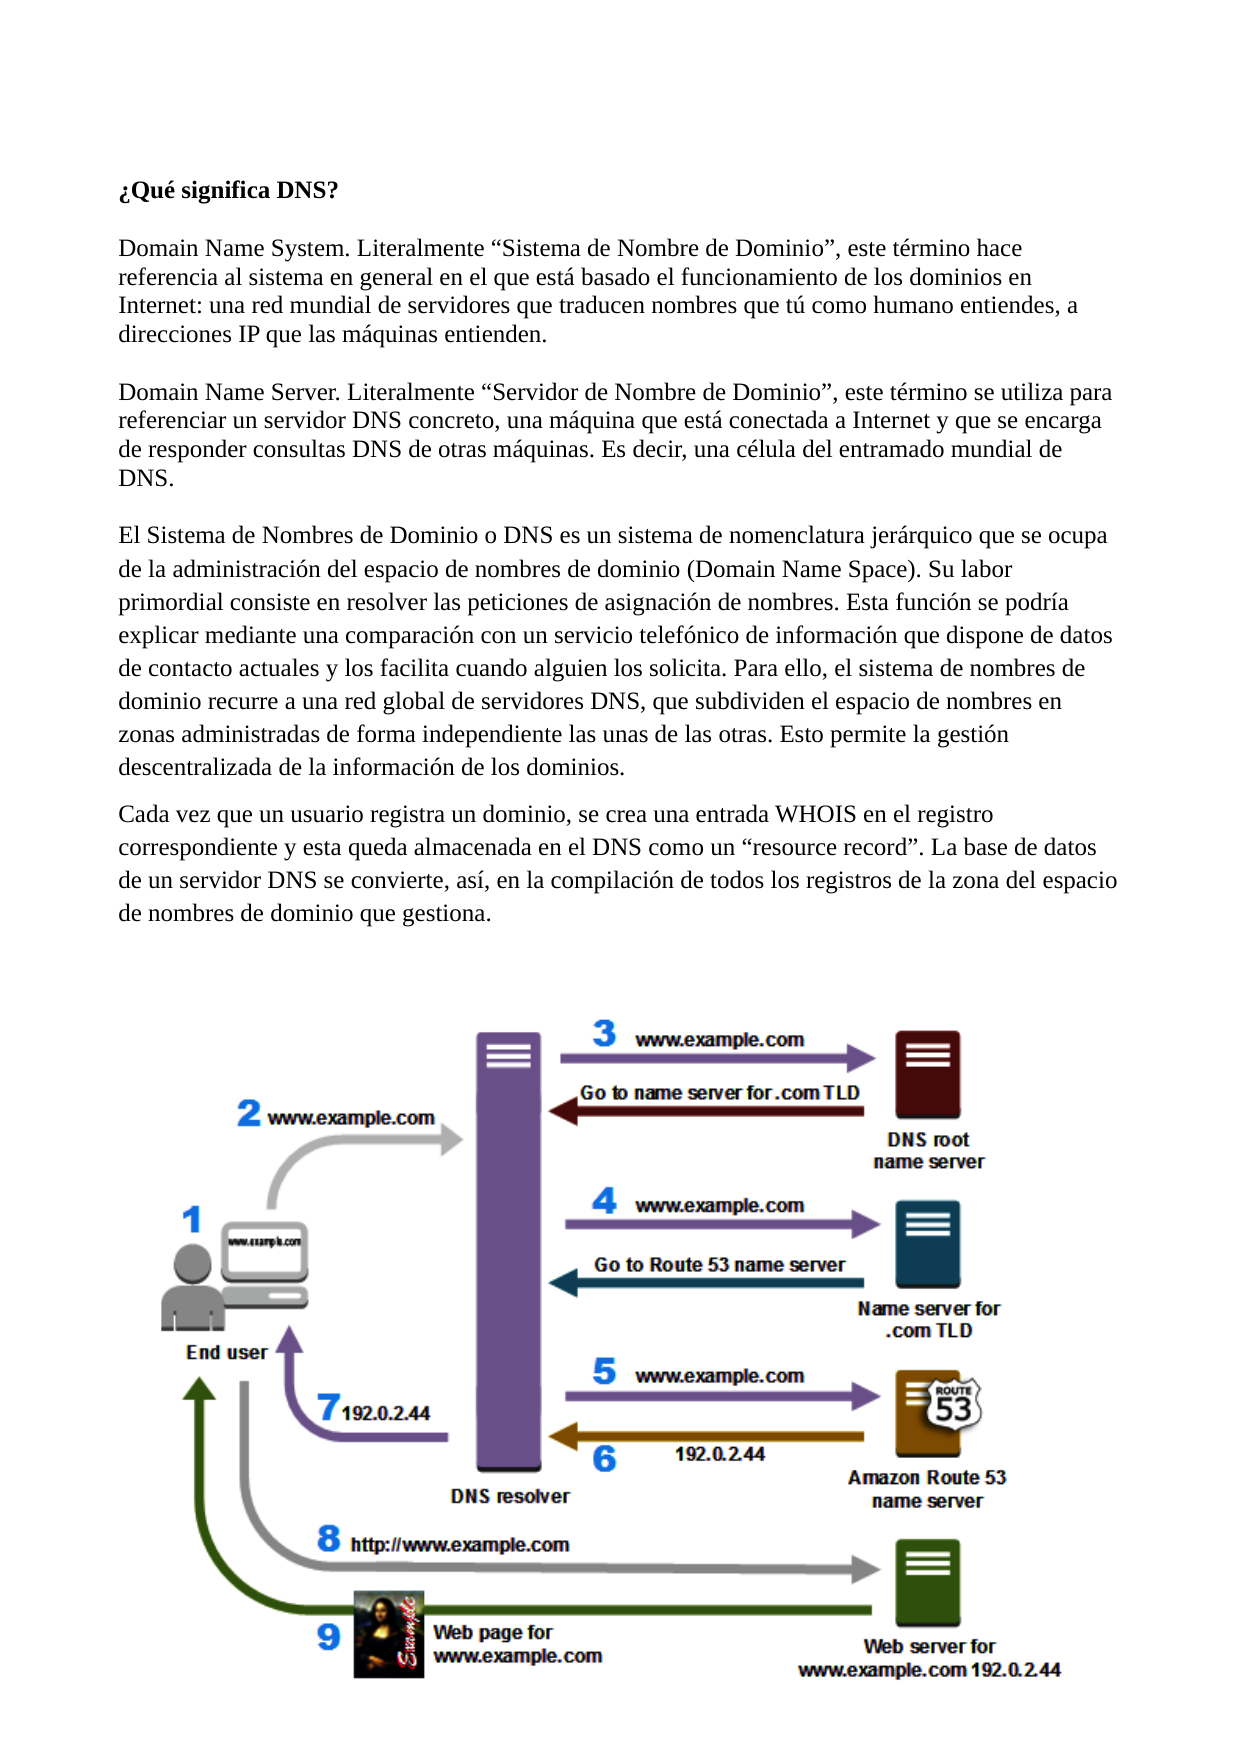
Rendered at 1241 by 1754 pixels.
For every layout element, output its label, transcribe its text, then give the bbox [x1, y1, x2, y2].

text El Sistema de Nombres de Dominio o DNS es un sistema de nomenclatura jerárquico que se ocupa de la administración del espacio de nombres de dominio (Domain Name Space). Su labor primordial consiste en resolver las peticiones de asignación de nombres. Esta función se podría explicar mediante una comparación con un servicio telefónico de información que dispone de datos de contacto actuales y los facilita cuando alguien los solicita. Para ello, el sistema de nombres de dominio recurre a una red global de servidores DNS, que subdividen el espacio de nombres en zonas administradas de forma independiente las unas de las otras. Esto permite la gestión descentralizada de la información de los dominios. [118, 521, 1122, 781]
text ¿Qué significa DNS? [118, 176, 1122, 204]
picture [160, 995, 1071, 1691]
text Domain Name System. Literalmente “Sistema de Nombre de Dominio”, este término hace referencia al sistema en general en el que está basado el funcionamiento de los dominios en Internet: una red mundial de servidores que traducen nombres que tú como humano entiendes, a direcciones IP que las máquinas entienden. [118, 233, 1122, 348]
text Cada vez que un usuario registra un dominio, se crea una entrada WHOIS en el registro correspondiente y esta queda almacenada en el DNS como un “resource record”. La base de datos de un servidor DNS se convierte, así, en la compilación de todos los registros de la zona del espacio de nombres de dominio que gestiona. [118, 799, 1122, 927]
text Domain Name Server. Literalmente “Servidor de Nombre de Dominio”, este término se utiliza para referenciar un servidor DNS concreto, una máquina que está conectada a Internet y que se encarga de responder consultas DNS de otras máquinas. Es decir, una célula del entramado mundial de DNS. [118, 377, 1122, 492]
